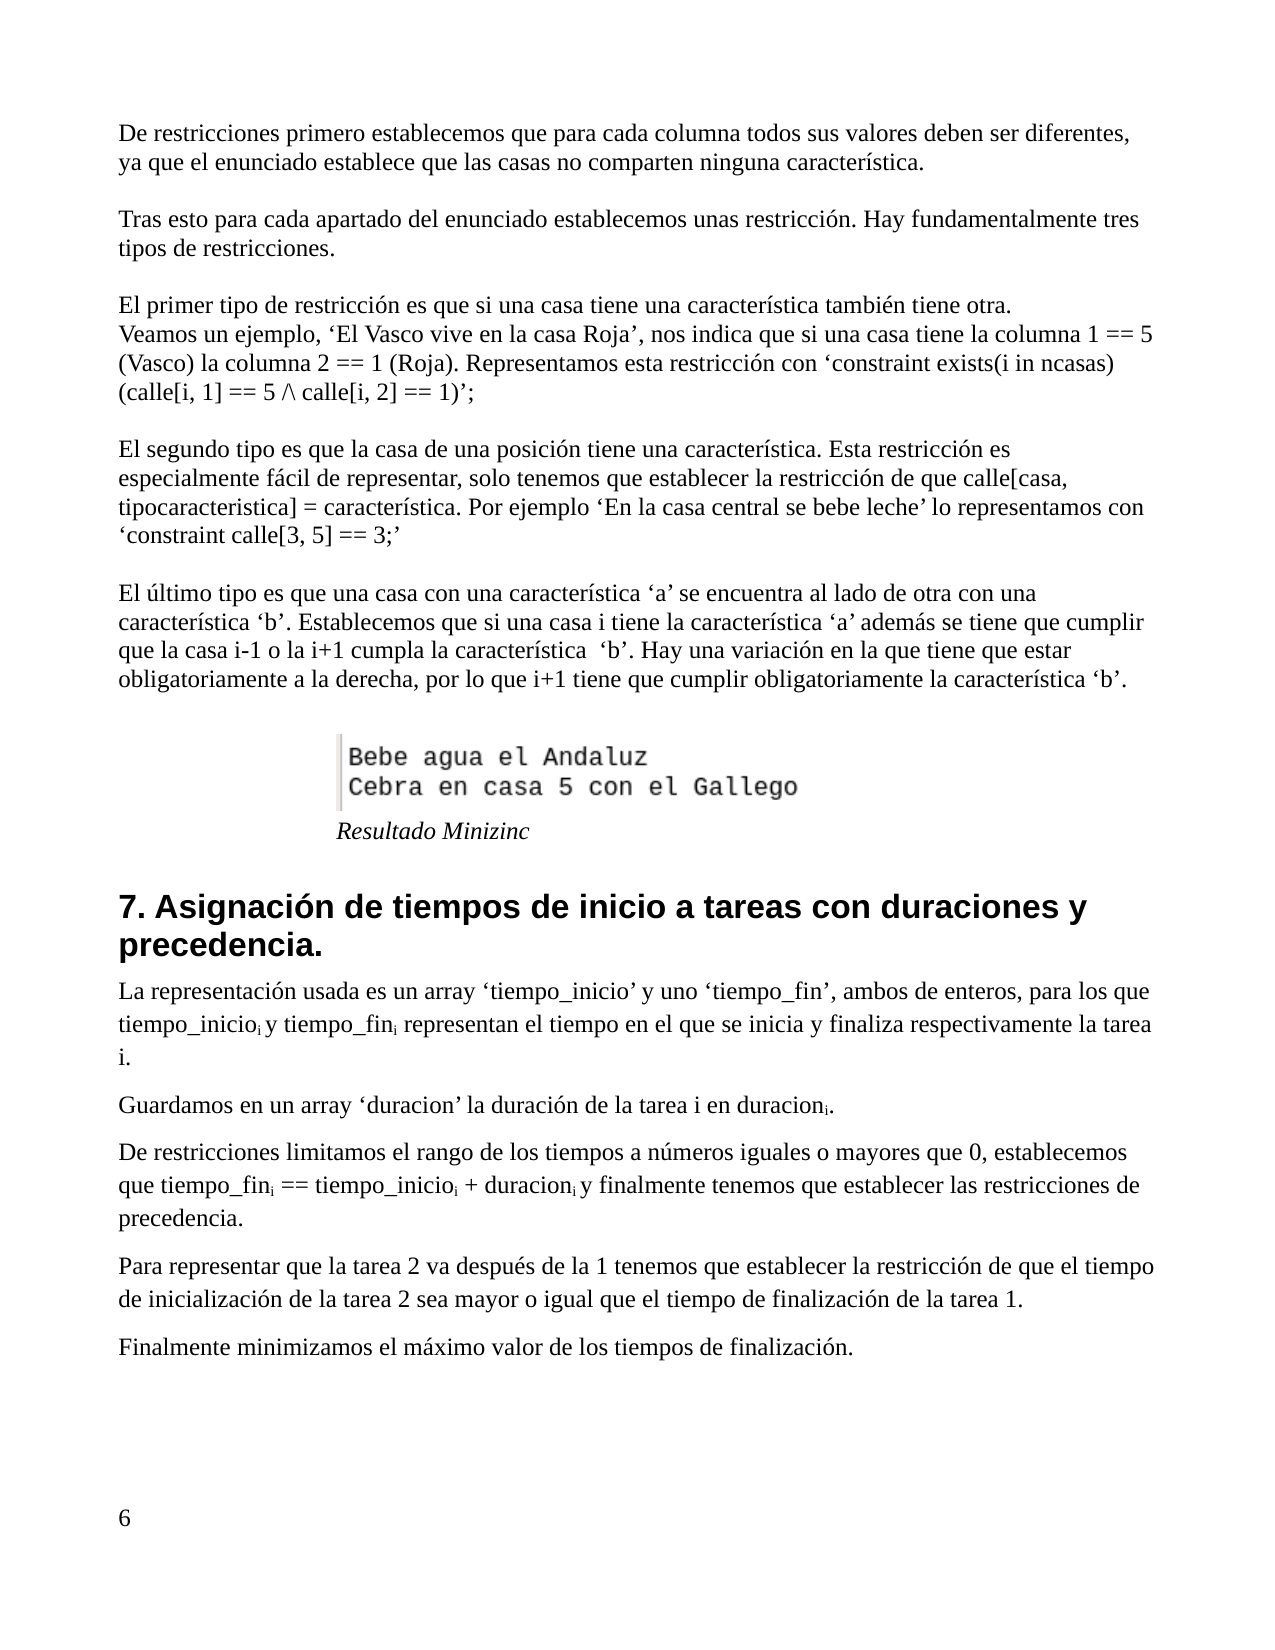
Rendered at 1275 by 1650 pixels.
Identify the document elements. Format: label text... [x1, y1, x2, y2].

text El segundo tipo es que la casa de una posición tiene una característica. Esta restricción es especialmente fácil de representar, solo tenemos que establecer la restricción de que calle[casa, tipocaracteristica] = característica. Por ejemplo ‘En la casa central se bebe leche’ lo representamos con ‘constraint calle[3, 5] == 3;’ [118, 434, 1157, 549]
text De restricciones primero establecemos que para cada columna todos sus valores deben ser diferentes, ya que el enunciado establece que las casas no comparten ninguna característica. [118, 118, 1157, 176]
text Veamos un ejemplo, ‘El Vasco vive en la casa Roja’, nos indica que si una casa tiene la columna 1 == 5 (Vasco) la columna 2 == 1 (Roja). Representamos esta restricción con ‘constraint exists(i in ncasas)(calle[i, 1] == 5 /\ calle[i, 2] == 1)’; [118, 319, 1157, 406]
text De restricciones limitamos el rango de los tiempos a números iguales o mayores que 0, establecemos que tiempo_fini == tiempo_inicioi + duracioni y finalmente tenemos que establecer las restricciones de precedencia. [118, 1137, 1157, 1232]
text Tras esto para cada apartado del enunciado establecemos unas restricción. Hay fundamentalmente tres tipos de restricciones. [118, 204, 1157, 262]
text Guardamos en un array ‘duracion’ la duración de la tarea i en duracioni. [118, 1090, 1157, 1119]
text Finalmente minimizamos el máximo valor de los tiempos de finalización. [118, 1332, 1157, 1361]
text Para representar que la tarea 2 va después de la 1 tenemos que establecer la restricción de que el tiempo de inicialización de la tarea 2 sea mayor o igual que el tiempo de finalización de la tarea 1. [118, 1251, 1157, 1313]
text El primer tipo de restricción es que si una casa tiene una característica también tiene otra. [118, 291, 1157, 319]
picture [336, 734, 939, 811]
text El último tipo es que una casa con una característica ‘a’ se encuentra al lado de otra con una característica ‘b’. Establecemos que si una casa i tiene la característica ‘a’ además se tiene que cumplir que la casa i-1 o la i+1 cumpla la característica ‘b’. Hay una variación en la que tiene que estar obligatoriamente a la derecha, por lo que i+1 tiene que cumplir obligatoriamente la característica ‘b’. [118, 578, 1157, 693]
text Resultado Minizinc [336, 811, 939, 845]
subtitle 7. Asignación de tiempos de inicio a tareas con duraciones y precedencia. [118, 886, 1157, 964]
text La representación usada es un array ‘tiempo_inicio’ y uno ‘tiempo_fin’, ambos de enteros, para los que tiempo_inicioi y tiempo_fini representan el tiempo en el que se inicia y finaliza respectivamente la tarea i. [118, 976, 1157, 1071]
